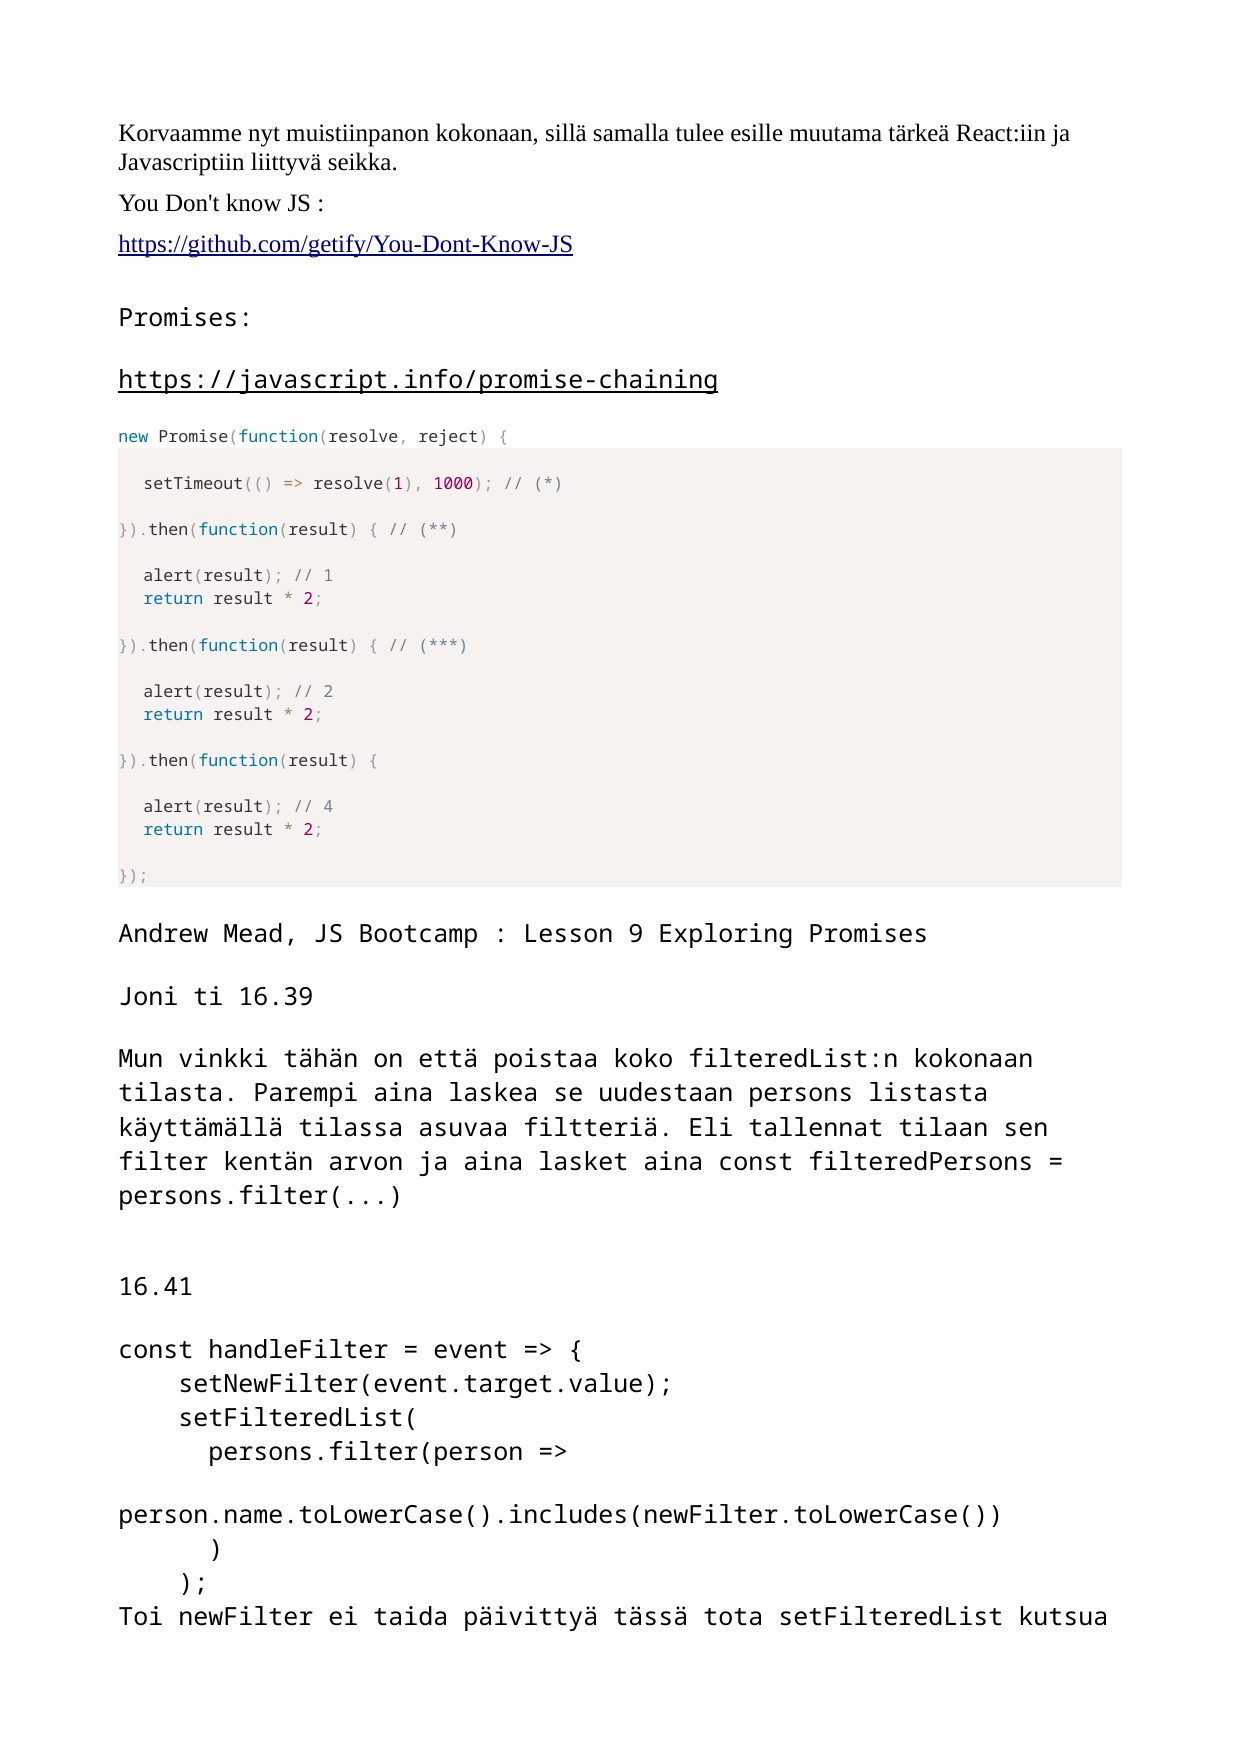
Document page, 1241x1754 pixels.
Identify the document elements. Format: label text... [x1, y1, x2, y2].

text You Don't know JS : [118, 188, 1122, 217]
text alert(result); // 4 [118, 795, 1122, 818]
text alert(result); // 1 [118, 564, 1122, 587]
text }).then(function(result) { [118, 748, 1122, 771]
text ) [118, 1531, 1122, 1565]
text setTimeout(() => resolve(1), 1000); // (*) [118, 471, 1122, 494]
text new Promise(function(resolve, reject) { [118, 425, 1122, 448]
text }); [118, 864, 1122, 887]
text }).then(function(result) { // (***) [118, 633, 1122, 656]
text Mun vinkki tähän on että poistaa koko filteredList:n kokonaan tilasta. Parempi aina laskea se uudestaan persons listasta käyttämällä tilassa asuvaa filtteriä. Eli tallennat tilaan sen filter kentän arvon ja aina lasket aina const filteredPersons = persons.filter(...) [118, 1041, 1122, 1211]
text setFilteredList( [118, 1400, 1122, 1434]
text const handleFilter = event => { [118, 1332, 1122, 1366]
text Toi newFilter ei taida päivittyä tässä tota setFilteredList kutsua [118, 1599, 1122, 1633]
text setNewFilter(event.target.value); [118, 1366, 1122, 1400]
text }).then(function(result) { // (**) [118, 518, 1122, 540]
text https://javascript.info/promise-chaining [118, 362, 1122, 396]
text persons.filter(person => [118, 1434, 1122, 1468]
text Andrew Mead, JS Bootcamp : Lesson 9 Exploring Promises [118, 915, 1122, 949]
text Korvaamme nyt muistiinpanon kokonaan, sillä samalla tulee esille muutama tärkeä React:iin ja Javascriptiin liittyvä seikka. [118, 118, 1122, 176]
text return result * 2; [118, 702, 1122, 725]
text ); [118, 1565, 1122, 1599]
text alert(result); // 2 [118, 679, 1122, 702]
text return result * 2; [118, 587, 1122, 609]
text Promises: [118, 299, 1122, 333]
text person.name.toLowerCase().includes(newFilter.toLowerCase()) [118, 1468, 1122, 1531]
text 16.41 [118, 1269, 1122, 1303]
text Joni ti 16.39 [118, 978, 1122, 1012]
text https://github.com/getify/You-Dont-Know-JS [118, 229, 1122, 258]
text return result * 2; [118, 818, 1122, 840]
